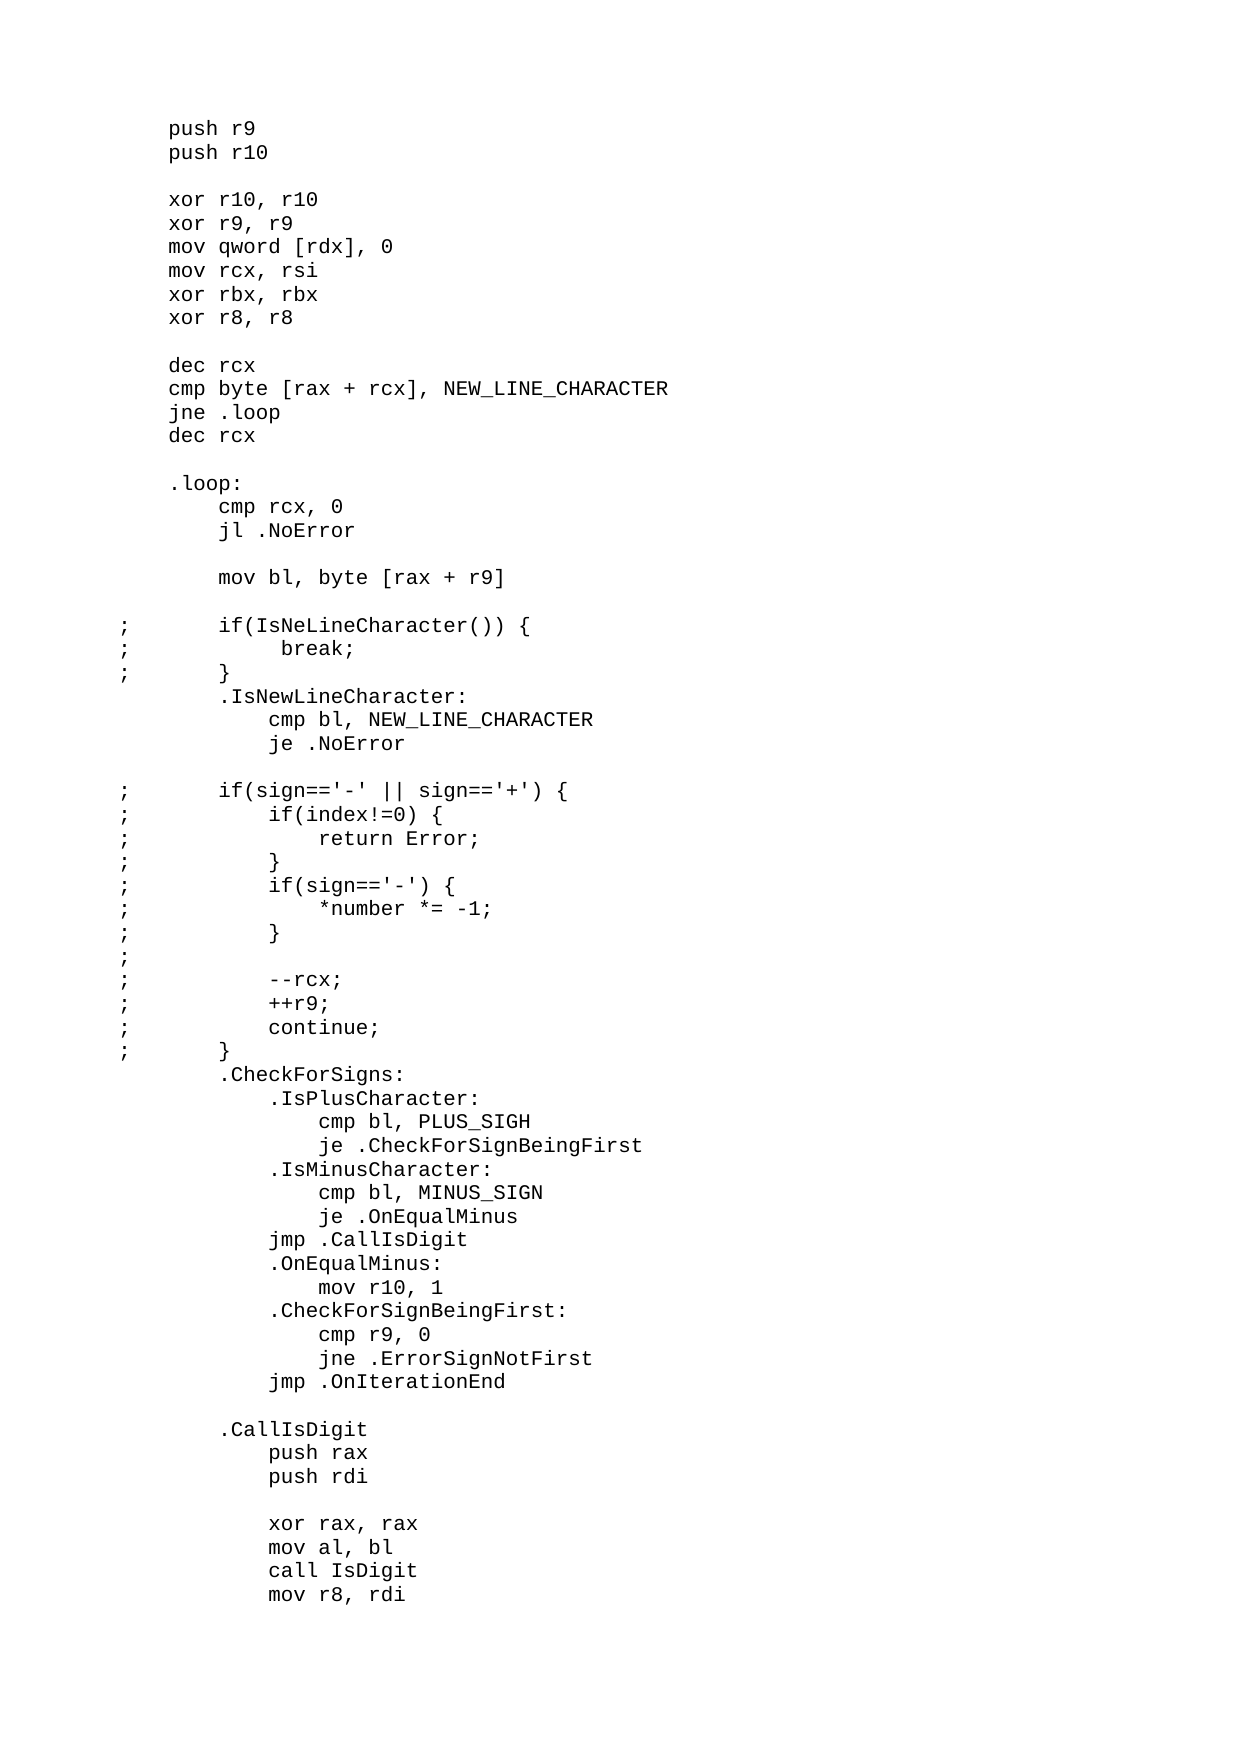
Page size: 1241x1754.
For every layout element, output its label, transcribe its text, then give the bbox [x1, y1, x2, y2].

text cmp bl, MINUS_SIGN [118, 1182, 1122, 1206]
text dec rcx [118, 354, 1122, 378]
text cmp rcx, 0 [118, 496, 1122, 520]
text ; if(index!=0) { [118, 804, 1122, 827]
text .loop: [118, 473, 1122, 496]
text ; --rcx; [118, 969, 1122, 993]
text ; } [118, 1040, 1122, 1064]
text mov bl, byte [rax + r9] [118, 567, 1122, 591]
text je .OnEqualMinus [118, 1206, 1122, 1229]
text cmp bl, NEW_LINE_CHARACTER [118, 709, 1122, 733]
text .CheckForSignBeingFirst: [118, 1300, 1122, 1324]
text jl .NoError [118, 520, 1122, 544]
text .IsMinusCharacter: [118, 1158, 1122, 1182]
text push rdi [118, 1466, 1122, 1489]
text push r10 [118, 142, 1122, 165]
text ; [118, 946, 1122, 969]
text .CallIsDigit [118, 1419, 1122, 1442]
text ; ++r9; [118, 993, 1122, 1017]
text je .CheckForSignBeingFirst [118, 1135, 1122, 1158]
text dec rcx [118, 426, 1122, 449]
text ; *number *= -1; [118, 898, 1122, 922]
text ; if(IsNeLineCharacter()) { [118, 615, 1122, 638]
text push r9 [118, 118, 1122, 142]
text xor r10, r10 [118, 189, 1122, 213]
text ; break; [118, 638, 1122, 662]
text mov al, bl [118, 1537, 1122, 1561]
text ; } [118, 662, 1122, 686]
text .OnEqualMinus: [118, 1253, 1122, 1277]
text .IsPlusCharacter: [118, 1088, 1122, 1111]
text xor r9, r9 [118, 213, 1122, 236]
text mov qword [rdx], 0 [118, 236, 1122, 260]
text ; continue; [118, 1017, 1122, 1040]
text jmp .CallIsDigit [118, 1229, 1122, 1253]
text .IsNewLineCharacter: [118, 686, 1122, 709]
text xor rax, rax [118, 1513, 1122, 1537]
text ; if(sign=='-') { [118, 875, 1122, 898]
text .CheckForSigns: [118, 1064, 1122, 1088]
text je .NoError [118, 733, 1122, 757]
text ; } [118, 922, 1122, 946]
text xor r8, r8 [118, 307, 1122, 331]
text jne .loop [118, 402, 1122, 426]
text cmp bl, PLUS_SIGH [118, 1111, 1122, 1135]
text mov rcx, rsi [118, 260, 1122, 284]
text ; if(sign=='-' || sign=='+') { [118, 780, 1122, 804]
text call IsDigit [118, 1561, 1122, 1584]
text jmp .OnIterationEnd [118, 1371, 1122, 1395]
text mov r10, 1 [118, 1277, 1122, 1300]
text mov r8, rdi [118, 1584, 1122, 1608]
text cmp r9, 0 [118, 1324, 1122, 1348]
text cmp byte [rax + rcx], NEW_LINE_CHARACTER [118, 378, 1122, 402]
text ; } [118, 851, 1122, 875]
text jne .ErrorSignNotFirst [118, 1348, 1122, 1371]
text xor rbx, rbx [118, 284, 1122, 307]
text push rax [118, 1442, 1122, 1466]
text ; return Error; [118, 827, 1122, 851]
